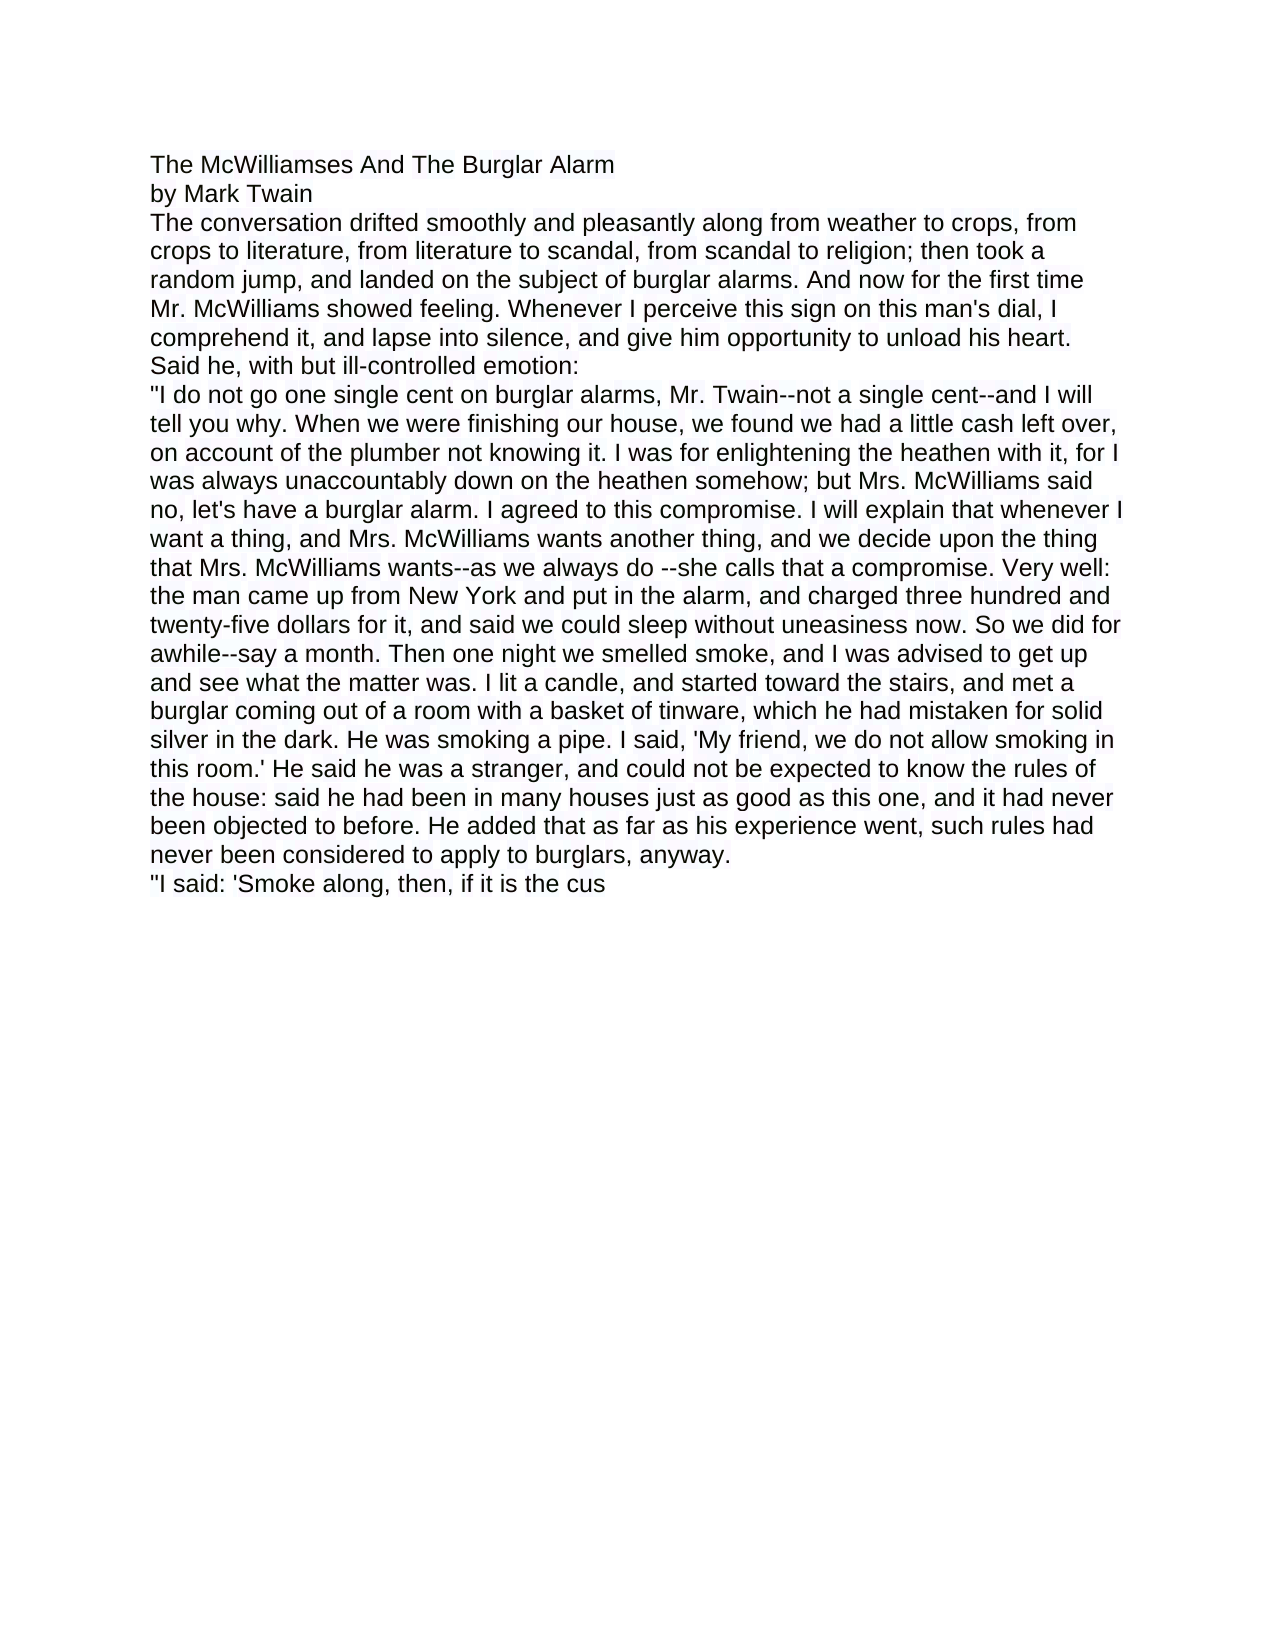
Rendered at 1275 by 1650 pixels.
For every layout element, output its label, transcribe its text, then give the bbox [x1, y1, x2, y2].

text The McWilliamses And The Burglar Alarm [615, 150, 1125, 179]
text by Mark Twain [313, 179, 1125, 207]
text "I said: 'Smoke along, then, if it is the cus [605, 869, 1125, 897]
text The conversation drifted smoothly and pleasantly along from weather to crops, from crops to literature, from literature to scandal, from scandal to religion; then took a random jump, and landed on the subject of burglar alarms. And now for the first time Mr. McWilliams showed feeling. Whenever I perceive this sign on this man's dial, I comprehend it, and lapse into silence, and give him opportunity to unload his heart. Said he, with but ill-controlled emotion: [150, 207, 1125, 380]
text "I do not go one single cent on burglar alarms, Mr. Twain--not a single cent--and I will tell you why. When we were finishing our house, we found we had a little cash left over, on account of the plumber not knowing it. I was for enlightening the heathen with it, for I was always unaccountably down on the heathen somehow; but Mrs. McWilliams said no, let's have a burglar alarm. I agreed to this compromise. I will explain that whenever I want a thing, and Mrs. McWilliams wants another thing, and we decide upon the thing that Mrs. McWilliams wants--as we always do --she calls that a compromise. Very well: the man came up from New York and put in the alarm, and charged three hundred and twenty-five dollars for it, and said we could sleep without uneasiness now. So we did for awhile--say a month. Then one night we smelled smoke, and I was advised to get up and see what the matter was. I lit a candle, and started toward the stairs, and met a burglar coming out of a room with a basket of tinware, which he had mistaken for solid silver in the dark. He was smoking a pipe. I said, 'My friend, we do not allow smoking in this room.' He said he was a stranger, and could not be expected to know the rules of the house: said he had been in many houses just as good as this one, and it had never been objected to before. He added that as far as his experience went, such rules had never been considered to apply to burglars, anyway. [150, 380, 1125, 869]
